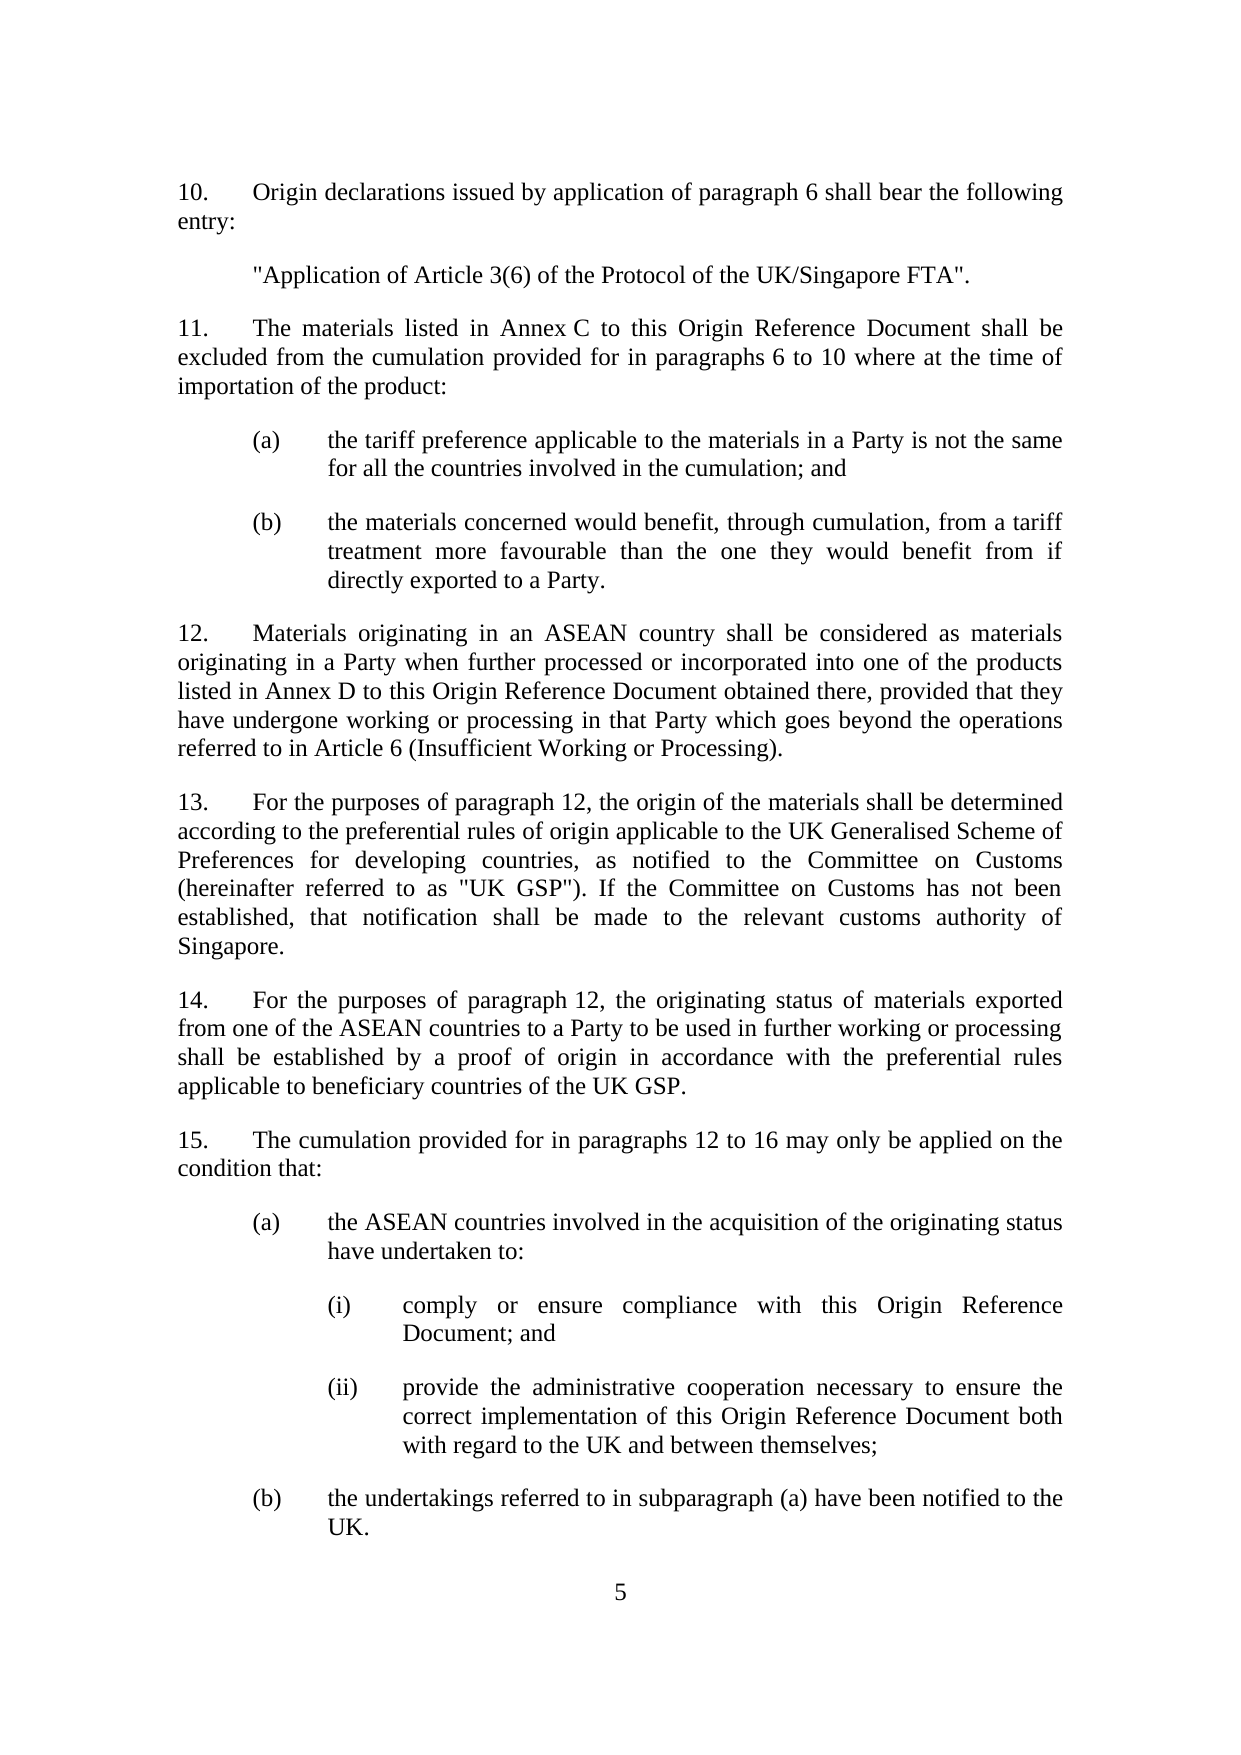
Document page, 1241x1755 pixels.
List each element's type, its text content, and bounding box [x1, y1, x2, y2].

text (b) the materials concerned would benefit, through cumulation, from a tariff treatment more favourable than the one they would benefit from if directly exported to a Party. [252, 507, 1063, 593]
text 13. For the purposes of paragraph 12, the origin of the materials shall be determined according to the preferential rules of origin applicable to the UK Generalised Scheme of Preferences for developing countries, as notified to the Committee on Customs (hereinafter referred to as "UK GSP"). If the Committee on Customs has not been established, that notification shall be made to the relevant customs authority of Singapore. [177, 787, 1063, 960]
text 12. Materials originating in an ASEAN country shall be considered as materials originating in a Party when further processed or incorporated into one of the products listed in Annex D to this Origin Reference Document obtained there, provided that they have undergone working or processing in that Party which goes beyond the operations referred to in Article 6 (Insufficient Working or Processing). [177, 618, 1063, 762]
text (a) the tariff preference applicable to the materials in a Party is not the same for all the countries involved in the cumulation; and [252, 425, 1063, 482]
text 14. For the purposes of paragraph 12, the originating status of materials exported from one of the ASEAN countries to a Party to be used in further working or processing shall be established by a proof of origin in accordance with the preferential rules applicable to beneficiary countries of the UK GSP. [177, 985, 1063, 1100]
text (i) comply or ensure compliance with this Origin Reference Document; and [327, 1290, 1063, 1347]
text 11. The materials listed in Annex C to this Origin Reference Document shall be excluded from the cumulation provided for in paragraphs 6 to 10 where at the time of importation of the product: [177, 313, 1063, 400]
text (a) the ASEAN countries involved in the acquisition of the originating status have undertaken to: [252, 1207, 1063, 1265]
text 10. Origin declarations issued by application of paragraph 6 shall bear the following entry: [177, 177, 1063, 235]
text "Application of Article 3(6) of the Protocol of the UK/Singapore FTA". [252, 260, 1063, 288]
text 15. The cumulation provided for in paragraphs 12 to 16 may only be applied on the condition that: [177, 1125, 1063, 1182]
text (ii) provide the administrative cooperation necessary to ensure the correct implementation of this Origin Reference Document both with regard to the UK and between themselves; [327, 1372, 1063, 1458]
text (b) the undertakings referred to in subparagraph (a) have been notified to the UK. [252, 1483, 1063, 1541]
